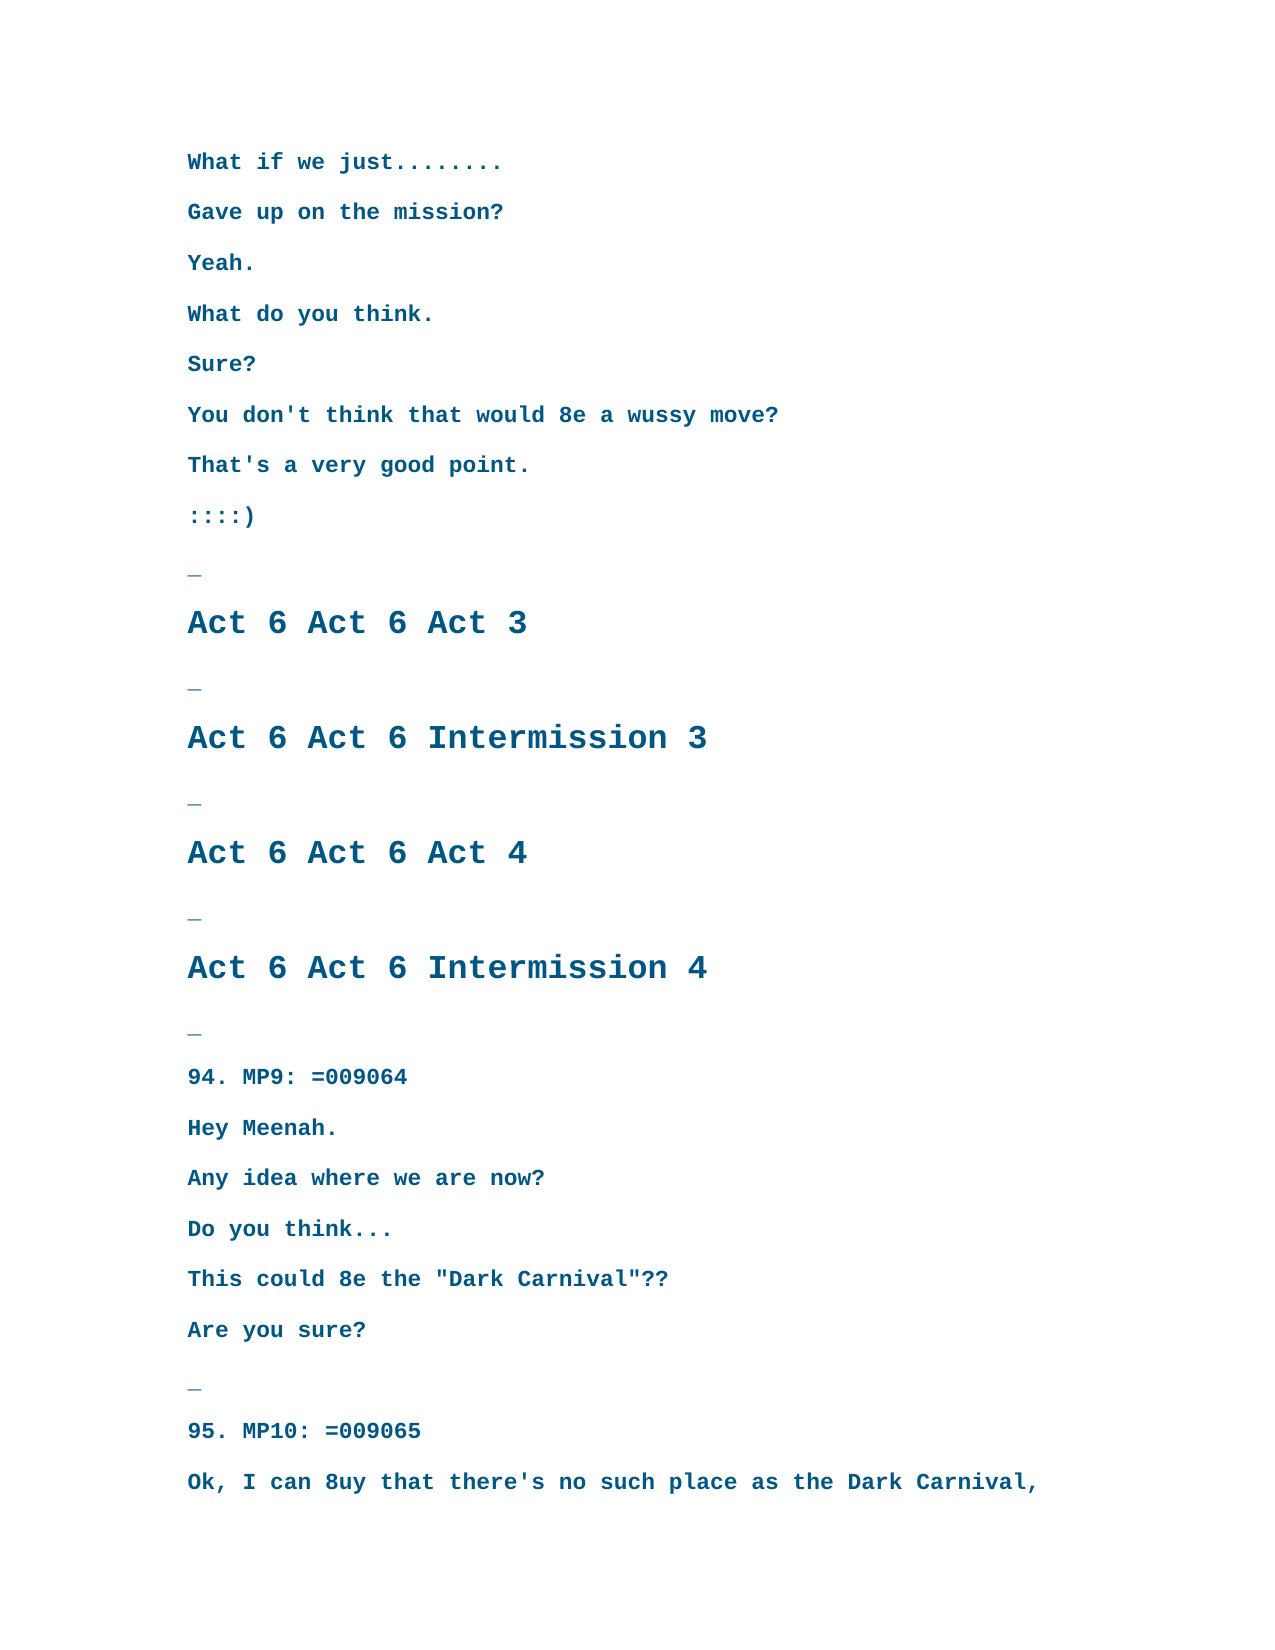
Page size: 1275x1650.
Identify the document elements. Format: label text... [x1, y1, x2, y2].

text _ [187, 1369, 1087, 1395]
text 95. MP10: =009065 [187, 1419, 1087, 1446]
text That's a very good point. [187, 454, 1087, 480]
text What do you think. [187, 302, 1087, 328]
text Act 6 Act 6 Act 4 [187, 835, 1087, 873]
text This could 8e the "Dark Carnival"?? [187, 1268, 1087, 1294]
text _ [187, 670, 1087, 696]
text Are you sure? [187, 1318, 1087, 1344]
text Hey Meenah. [187, 1116, 1087, 1142]
text Act 6 Act 6 Intermission 4 [187, 950, 1087, 988]
text Sure? [187, 352, 1087, 378]
text Ok, I can 8uy that there's no such place as the Dark Carnival, [187, 1470, 1087, 1496]
text What if we just........ [187, 150, 1087, 176]
text You don't think that would 8e a wussy move? [187, 403, 1087, 429]
text ::::) [187, 504, 1087, 530]
text _ [187, 1014, 1087, 1041]
text _ [187, 900, 1087, 926]
text Gave up on the mission? [187, 201, 1087, 227]
text Do you think... [187, 1217, 1087, 1243]
text _ [187, 785, 1087, 811]
text Act 6 Act 6 Act 3 [187, 606, 1087, 643]
text 94. MP9: =009064 [187, 1065, 1087, 1091]
text Yeah. [187, 251, 1087, 277]
text Act 6 Act 6 Intermission 3 [187, 721, 1087, 758]
text Any idea where we are now? [187, 1166, 1087, 1192]
text _ [187, 555, 1087, 581]
